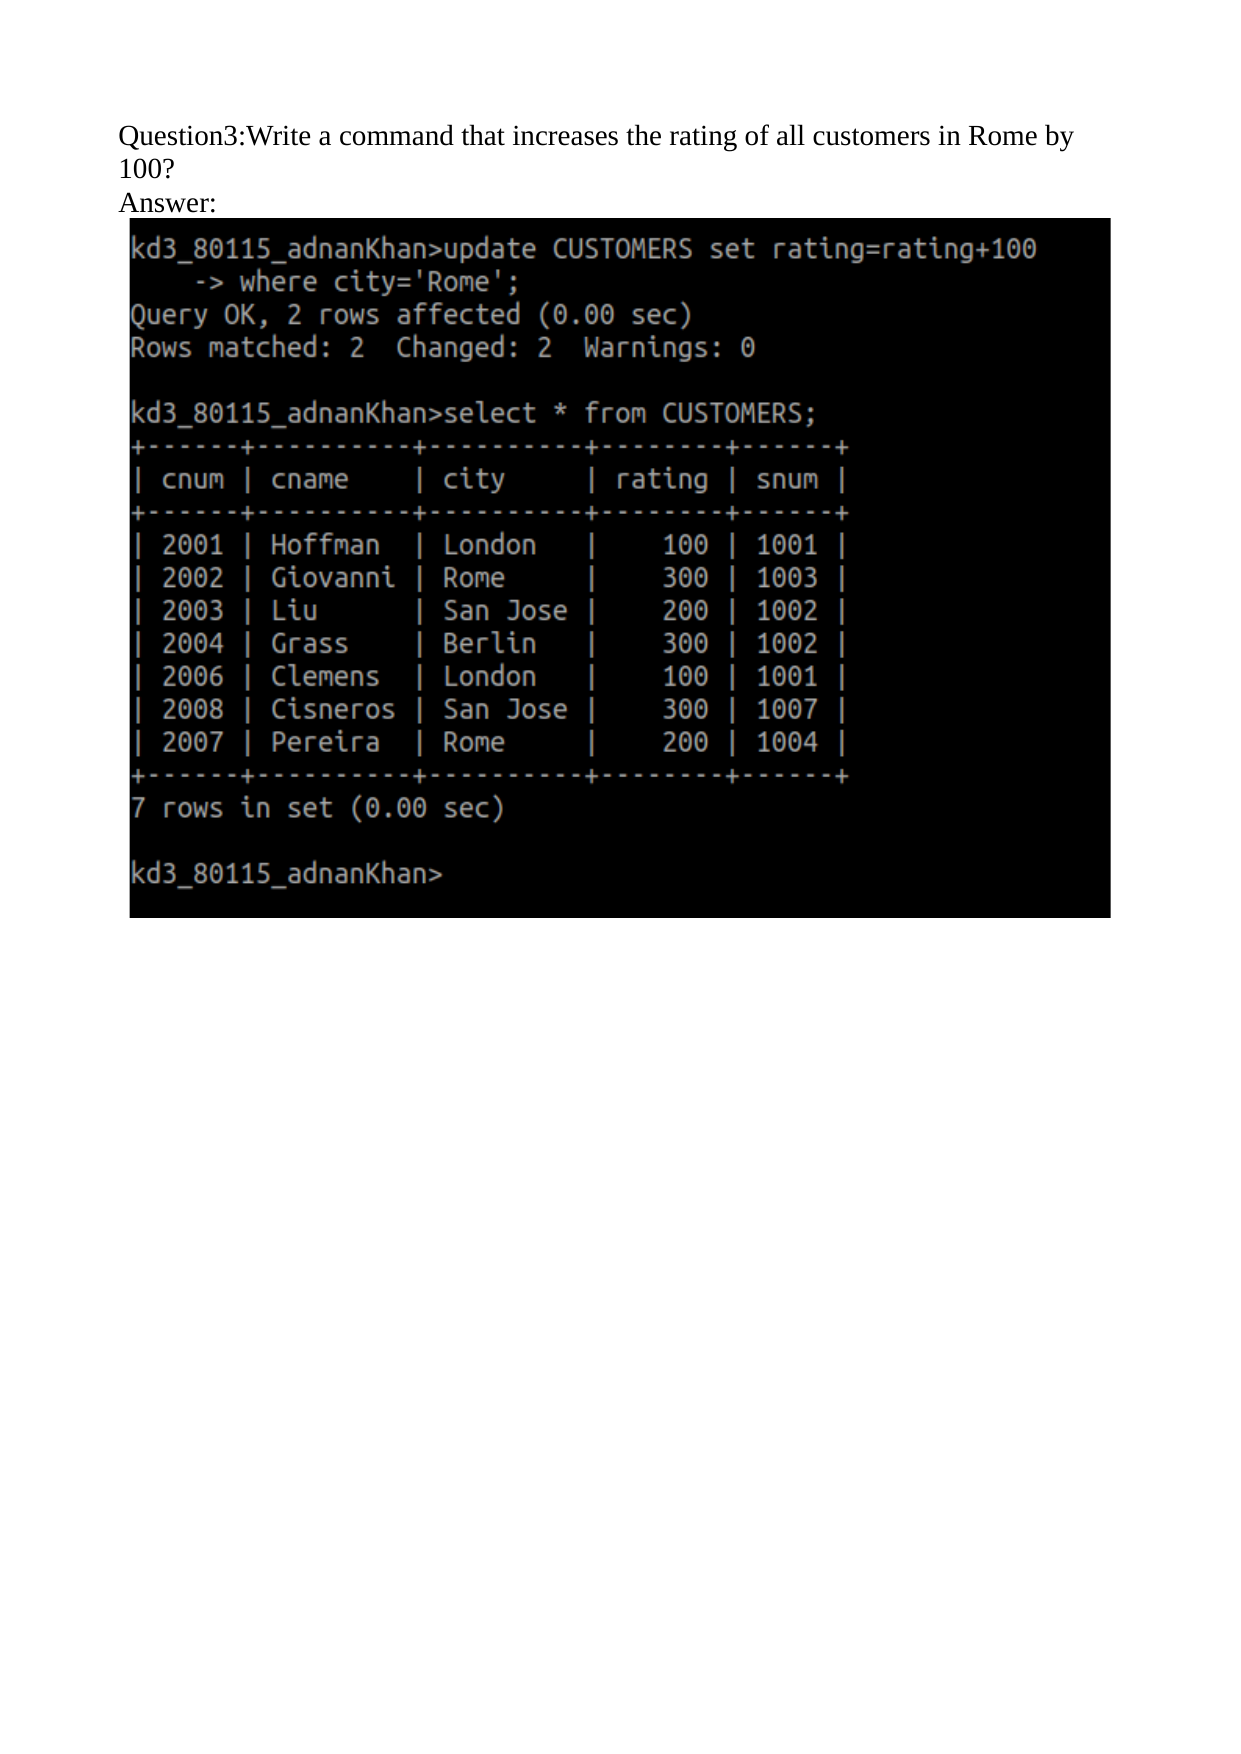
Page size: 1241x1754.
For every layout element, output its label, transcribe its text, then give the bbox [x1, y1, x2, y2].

text Answer: [118, 185, 1122, 219]
picture [129, 218, 1111, 918]
text Question3:Write a command that increases the rating of all customers in Rome by 100? [118, 118, 1122, 185]
